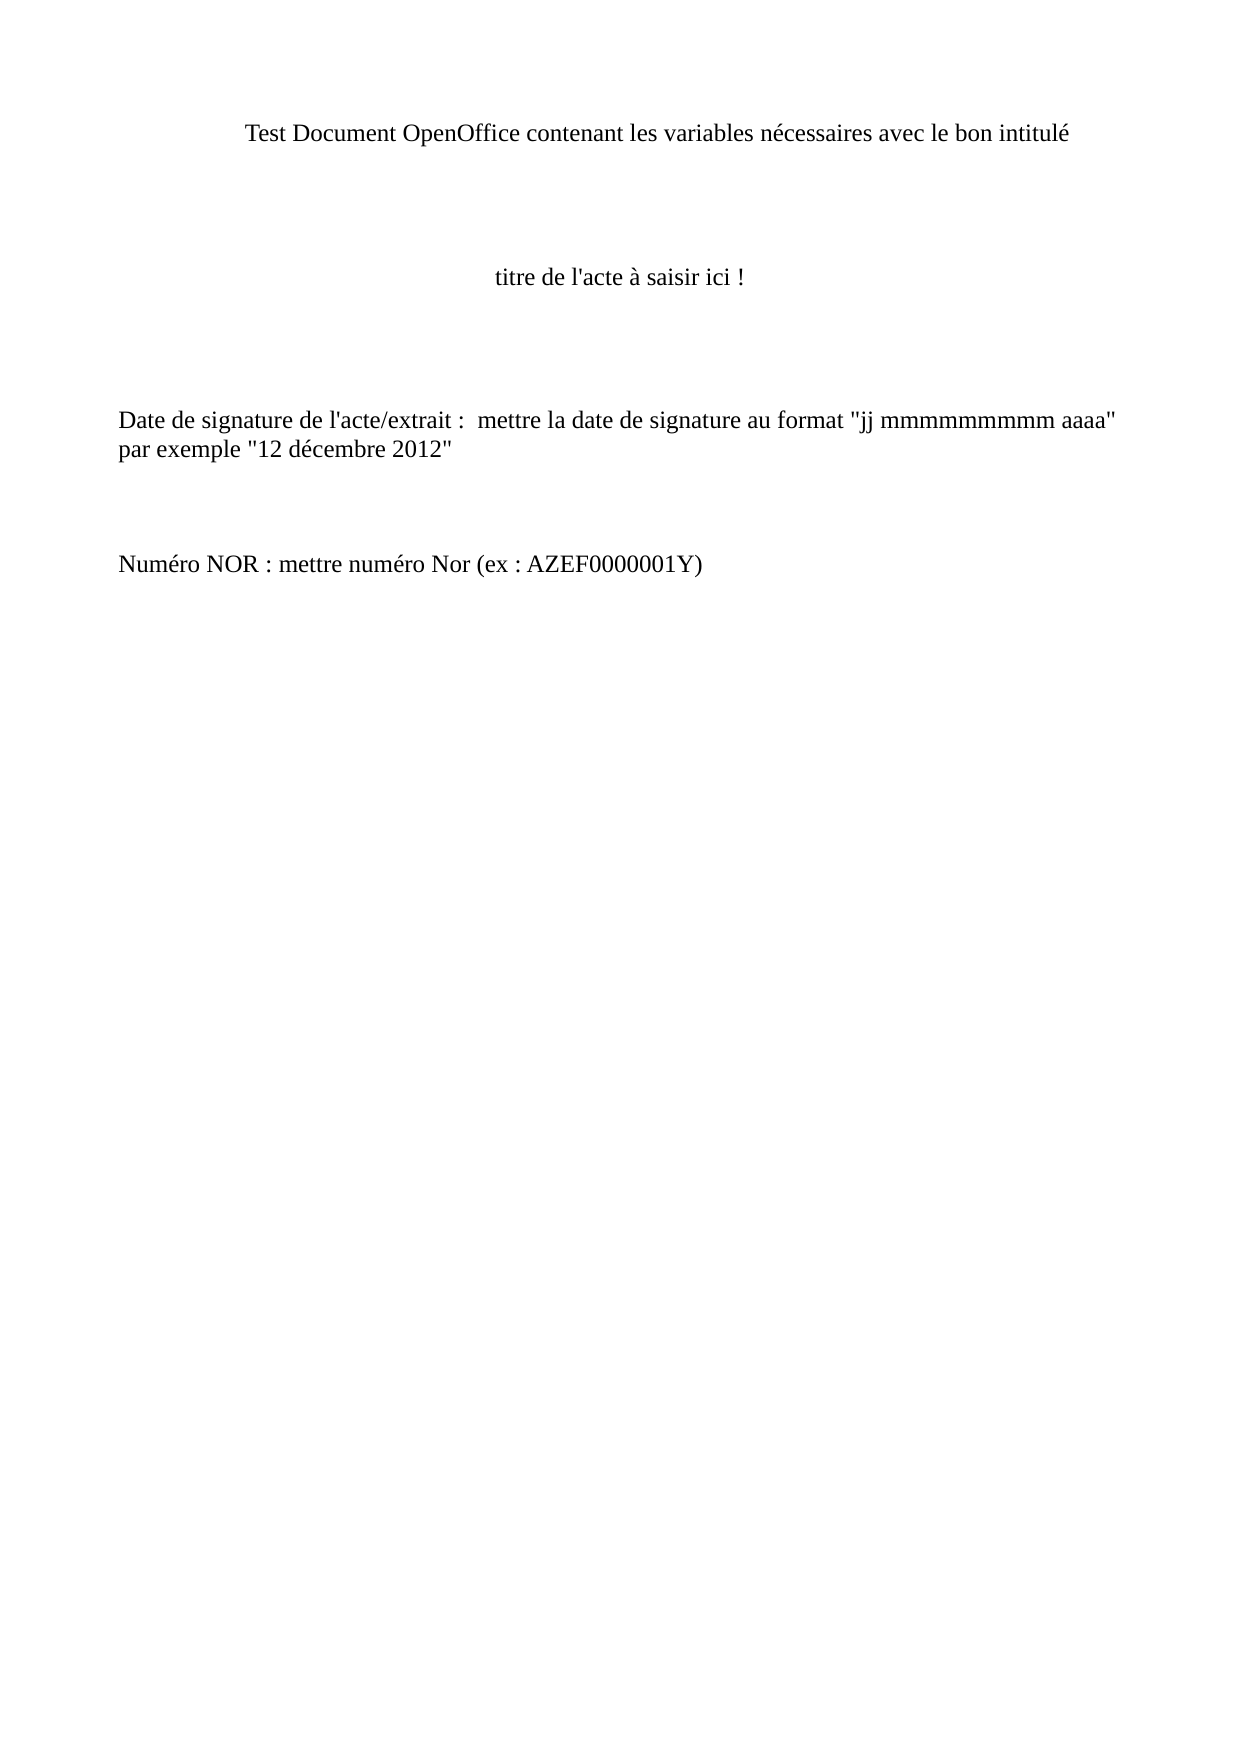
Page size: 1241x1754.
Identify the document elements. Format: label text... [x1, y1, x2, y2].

text Numéro NOR : mettre numéro Nor (ex : AZEF0000001Y) [118, 549, 1122, 578]
text Test Document OpenOffice contenant les variables nécessaires avec le bon intitulé [118, 118, 1122, 147]
text Date de signature de l'acte/extrait : mettre la date de signature au format "jj mmmmmmmmm aaaa" par exemple "12 décembre 2012" [118, 406, 1122, 463]
text titre de l'acte à saisir ici ! [118, 262, 1122, 291]
